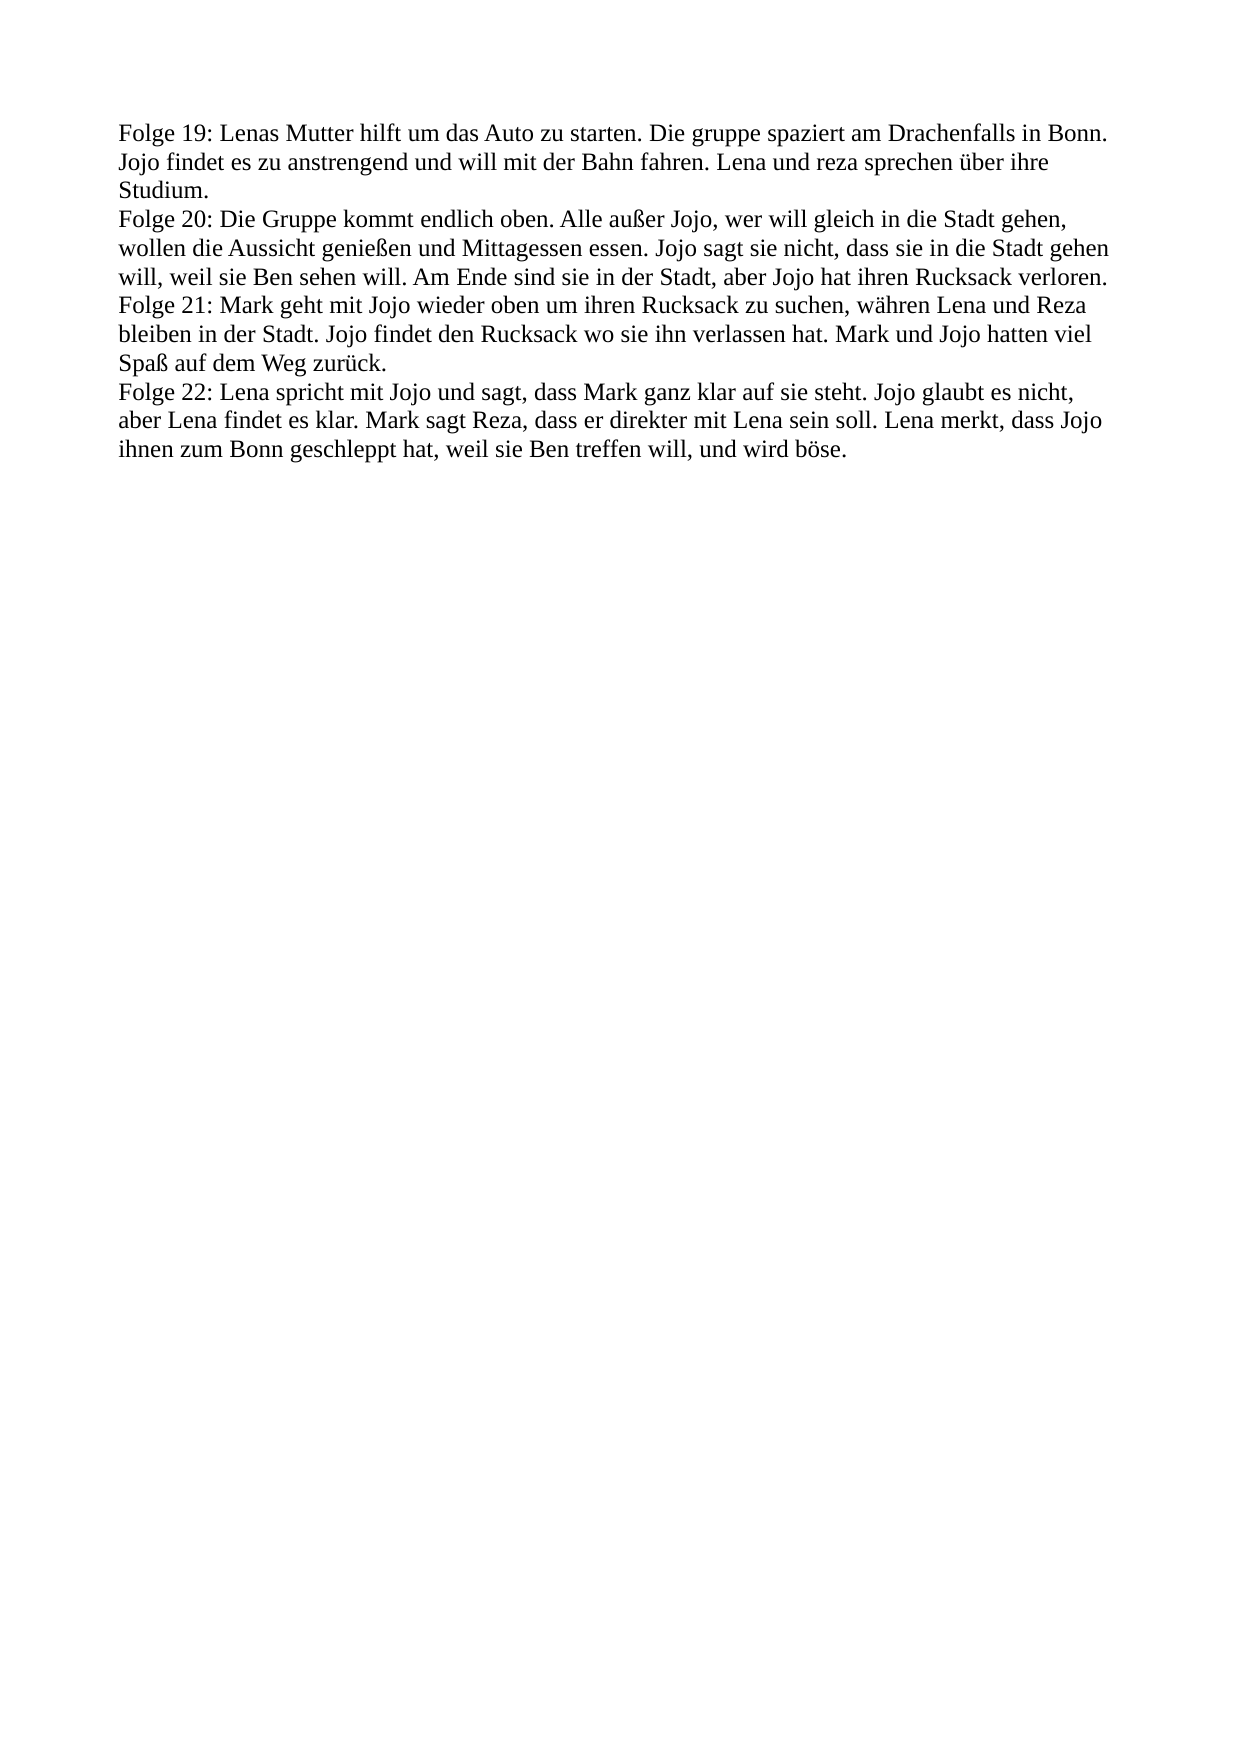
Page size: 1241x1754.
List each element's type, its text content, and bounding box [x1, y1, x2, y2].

text Folge 20: Die Gruppe kommt endlich oben. Alle außer Jojo, wer will gleich in die Stadt gehen, wollen die Aussicht genießen und Mittagessen essen. Jojo sagt sie nicht, dass sie in die Stadt gehen will, weil sie Ben sehen will. Am Ende sind sie in der Stadt, aber Jojo hat ihren Rucksack verloren. [118, 204, 1122, 291]
text Folge 22: Lena spricht mit Jojo und sagt, dass Mark ganz klar auf sie steht. Jojo glaubt es nicht, aber Lena findet es klar. Mark sagt Reza, dass er direkter mit Lena sein soll. Lena merkt, dass Jojo ihnen zum Bonn geschleppt hat, weil sie Ben treffen will, und wird böse. [118, 377, 1122, 463]
text Folge 19: Lenas Mutter hilft um das Auto zu starten. Die gruppe spaziert am Drachenfalls in Bonn. Jojo findet es zu anstrengend und will mit der Bahn fahren. Lena und reza sprechen über ihre Studium. [118, 118, 1122, 204]
text Folge 21: Mark geht mit Jojo wieder oben um ihren Rucksack zu suchen, währen Lena und Reza bleiben in der Stadt. Jojo findet den Rucksack wo sie ihn verlassen hat. Mark und Jojo hatten viel Spaß auf dem Weg zurück. [118, 291, 1122, 377]
